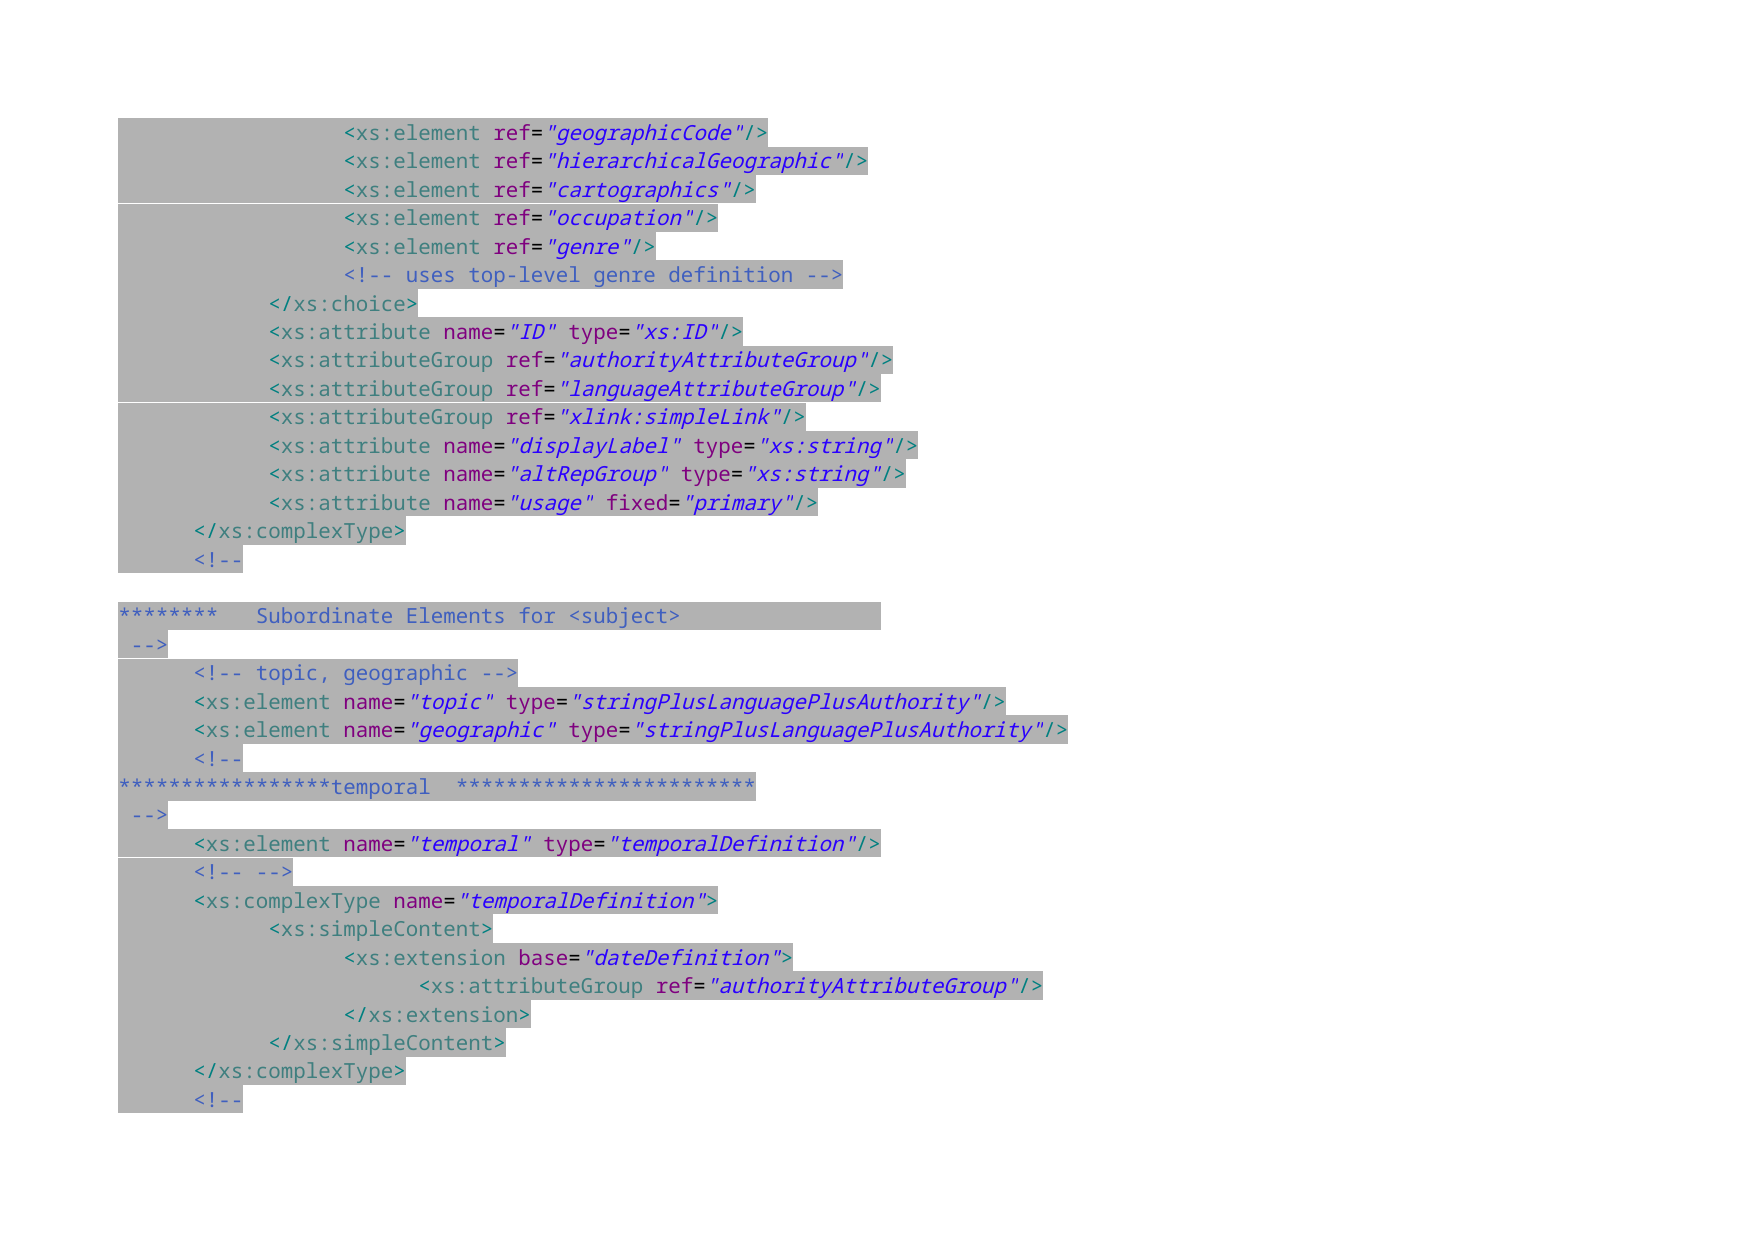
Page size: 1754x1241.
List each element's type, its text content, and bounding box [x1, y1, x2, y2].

text --> [118, 801, 1636, 829]
text <xs:simpleContent> [118, 914, 1636, 943]
text <xs:element ref="cartographics"/> [118, 175, 1636, 203]
text <xs:element name="temporal" type="temporalDefinition"/> [118, 829, 1636, 857]
text <xs:element ref="genre"/> [118, 232, 1636, 260]
text <!-- [118, 744, 1636, 772]
text <xs:element name="topic" type="stringPlusLanguagePlusAuthority"/> [118, 687, 1636, 715]
text <xs:extension base="dateDefinition"> [118, 943, 1636, 971]
text <!-- [118, 545, 1636, 573]
text <!-- topic, geographic --> [118, 658, 1636, 687]
text <!-- --> [118, 857, 1636, 886]
text </xs:complexType> [118, 1057, 1636, 1085]
text <xs:attribute name="displayLabel" type="xs:string"/> [118, 431, 1636, 459]
text <xs:attribute name="usage" fixed="primary"/> [118, 488, 1636, 516]
text <xs:complexType name="temporalDefinition"> [118, 886, 1636, 914]
text ******** Subordinate Elements for <subject> [118, 602, 1636, 630]
text </xs:choice> [118, 289, 1636, 317]
text <xs:element ref="hierarchicalGeographic"/> [118, 147, 1636, 175]
text <!-- uses top-level genre definition --> [118, 260, 1636, 289]
text </xs:complexType> [118, 516, 1636, 545]
text --> [118, 630, 1636, 658]
text <xs:element ref="occupation"/> [118, 203, 1636, 232]
text </xs:extension> [118, 1000, 1636, 1028]
text <xs:attributeGroup ref="xlink:simpleLink"/> [118, 402, 1636, 431]
text <xs:attributeGroup ref="authorityAttributeGroup"/> [118, 346, 1636, 374]
text <!-- [118, 1085, 1636, 1113]
text <xs:element name="geographic" type="stringPlusLanguagePlusAuthority"/> [118, 715, 1636, 744]
text <xs:attributeGroup ref="authorityAttributeGroup"/> [118, 971, 1636, 1000]
text <xs:attributeGroup ref="languageAttributeGroup"/> [118, 374, 1636, 402]
text <xs:attribute name="ID" type="xs:ID"/> [118, 317, 1636, 346]
text <xs:element ref="geographicCode"/> [118, 118, 1636, 147]
text *****************temporal ************************ [118, 772, 1636, 801]
text <xs:attribute name="altRepGroup" type="xs:string"/> [118, 459, 1636, 488]
text </xs:simpleContent> [118, 1028, 1636, 1057]
